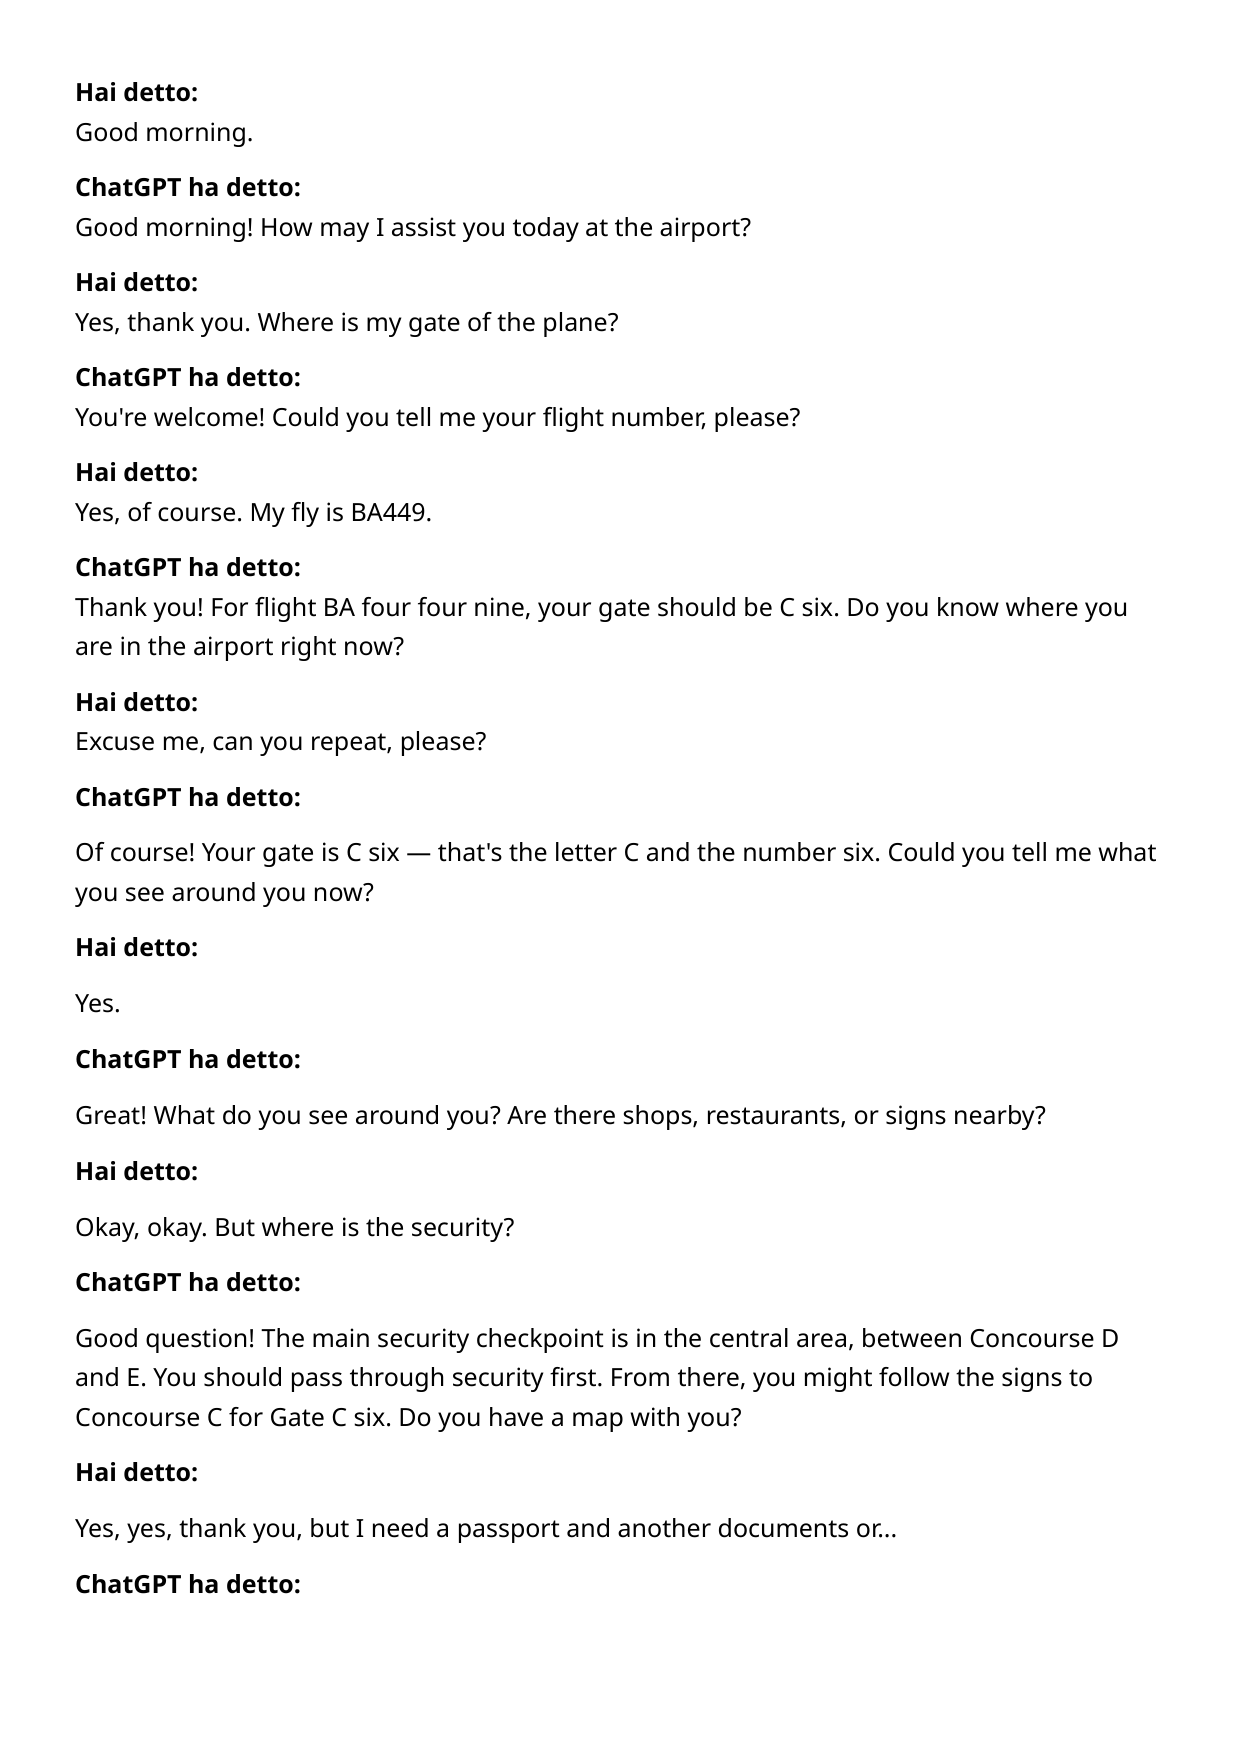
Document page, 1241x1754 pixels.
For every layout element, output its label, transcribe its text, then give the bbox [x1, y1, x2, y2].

text ChatGPT ha detto: [75, 779, 1165, 813]
text ChatGPT ha detto: [75, 1567, 1165, 1601]
text ChatGPT ha detto: You're welcome! Could you tell me your flight number, please? [75, 360, 1165, 433]
text Hai detto: Yes, of course. My fly is BA449. [75, 455, 1165, 528]
text Hai detto: Yes, thank you. Where is my gate of the plane? [75, 265, 1165, 338]
text Hai detto: [75, 1153, 1165, 1187]
text ChatGPT ha detto: [75, 1042, 1165, 1076]
text Yes. [75, 986, 1165, 1020]
text Hai detto: Good morning. [75, 75, 1165, 148]
text Okay, okay. But where is the security? [75, 1209, 1165, 1243]
text Of course! Your gate is C six — that's the letter C and the number six. Could you tell me what you see around you now? [75, 835, 1165, 908]
text Hai detto: [75, 930, 1165, 964]
text Great! What do you see around you? Are there shops, restaurants, or signs nearby? [75, 1097, 1165, 1132]
text ChatGPT ha detto: Good morning! How may I assist you today at the airport? [75, 170, 1165, 243]
text Good question! The main security checkpoint is in the central area, between Concourse D and E. You should pass through security first. From there, you might follow the signs to Concourse C for Gate C six. Do you have a map with you? [75, 1321, 1165, 1433]
text Hai detto: Excuse me, can you repeat, please? [75, 684, 1165, 757]
text ChatGPT ha detto: [75, 1265, 1165, 1299]
text ChatGPT ha detto: Thank you! For flight BA four four nine, your gate should be C six. Do you know where you are in the airport right now? [75, 550, 1165, 662]
text Hai detto: [75, 1455, 1165, 1489]
text Yes, yes, thank you, but I need a passport and another documents or... [75, 1511, 1165, 1545]
